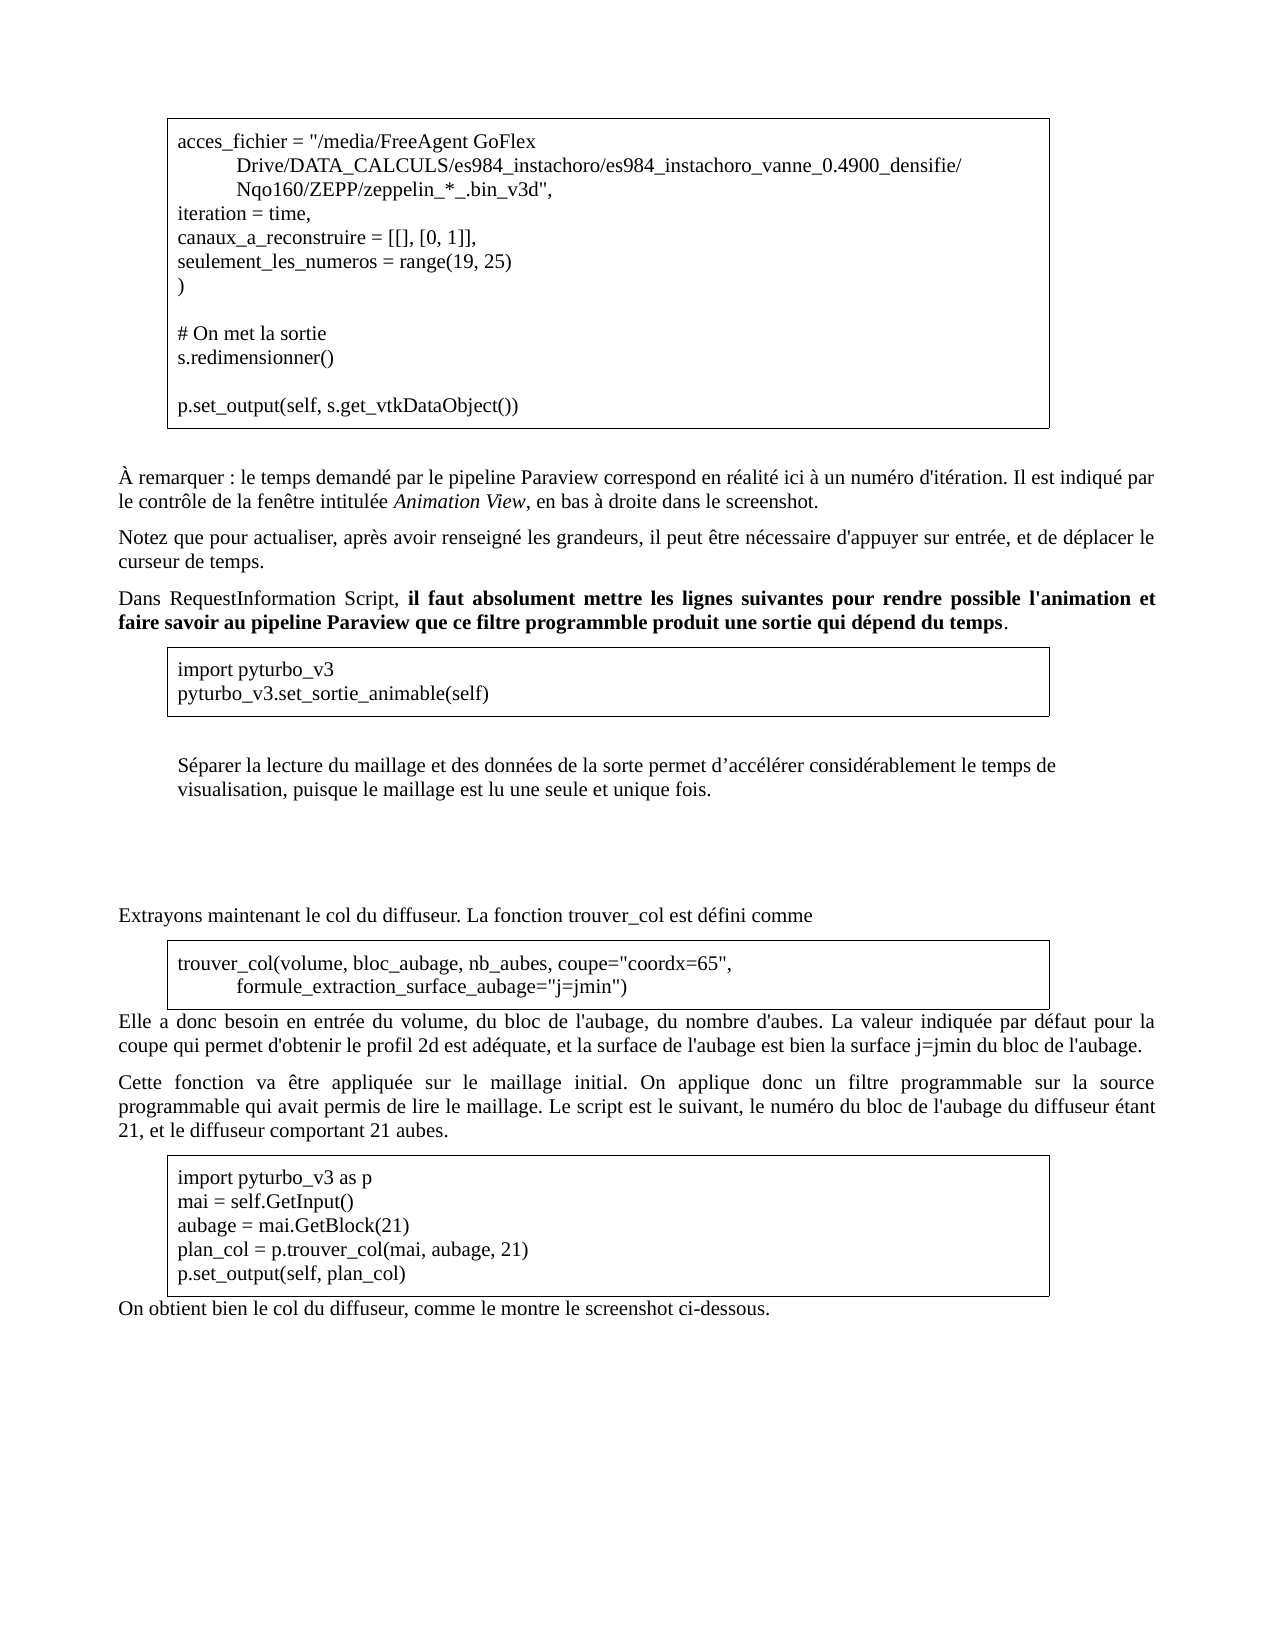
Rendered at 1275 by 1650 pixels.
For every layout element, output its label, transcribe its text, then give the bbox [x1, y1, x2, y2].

text Elle a donc besoin en entrée du volume, du bloc de l'aubage, du nombre d'aubes. La valeur indiquée par défaut pour la coupe qui permet d'obtenir le profil 2d est adéquate, et la surface de l'aubage est bien la surface j=jmin du bloc de l'aubage. [118, 1009, 1157, 1057]
text # On met la sortie [168, 311, 1049, 335]
text À remarquer : le temps demandé par le pipeline Paraview correspond en réalité ici à un numéro d'itération. Il est indiqué par le contrôle de la fenêtre intitulée Animation View, en bas à droite dans le screenshot. [118, 465, 1157, 513]
text Extrayons maintenant le col du diffuseur. La fonction trouver_col est défini comme [118, 903, 1157, 927]
text Dans RequestInformation Script, il faut absolument mettre les lignes suivantes pour rendre possible l'animation et faire savoir au pipeline Paraview que ce filtre programmble produit une sortie qui dépend du temps. [118, 586, 1157, 634]
text iteration = time, [168, 190, 1049, 214]
text p.set_output(self, s.get_vtkDataObject()) [168, 383, 1049, 428]
text p.set_output(self, plan_col) [168, 1251, 1049, 1296]
text import pyturbo_v3 [168, 648, 1049, 671]
text mai = self.GetInput() [168, 1178, 1049, 1203]
text Séparer la lecture du maillage et des données de la sorte permet d’accélérer considérablement le temps de visualisation, puisque le maillage est lu une seule et unique fois. [177, 752, 1098, 801]
text aubage = mai.GetBlock(21) [168, 1203, 1049, 1227]
text On obtient bien le col du diffuseur, comme le montre le screenshot ci-dessous. [118, 1296, 1157, 1320]
text plan_col = p.trouver_col(mai, aubage, 21) [168, 1227, 1049, 1251]
text Notez que pour actualiser, après avoir renseigné les grandeurs, il peut être nécessaire d'appuyer sur entrée, et de déplacer le curseur de temps. [118, 525, 1157, 573]
text import pyturbo_v3 as p [168, 1156, 1049, 1178]
text ) [168, 262, 1049, 297]
text acces_fichier = "/media/FreeAgent GoFlex Drive/DATA_CALCULS/es984_instachoro/es984_instachoro_vanne_0.4900_densifie/Nqo160/ZEPP/zeppelin_*_.bin_v3d", [168, 119, 1049, 190]
text pyturbo_v3.set_sortie_animable(self) [168, 671, 1049, 716]
text trouver_col(volume, bloc_aubage, nb_aubes, coupe="coordx=65", formule_extraction_surface_aubage="j=jmin") [168, 941, 1049, 1009]
text Cette fonction va être appliquée sur le maillage initial. On applique donc un filtre programmable sur la source programmable qui avait permis de lire le maillage. Le script est le suivant, le numéro du bloc de l'aubage du diffuseur étant 21, et le diffuseur comportant 21 aubes. [118, 1070, 1157, 1142]
text seulement_les_numeros = range(19, 25) [168, 238, 1049, 262]
text s.redimensionner() [168, 335, 1049, 369]
text canaux_a_reconstruire = [[], [0, 1]], [168, 214, 1049, 238]
